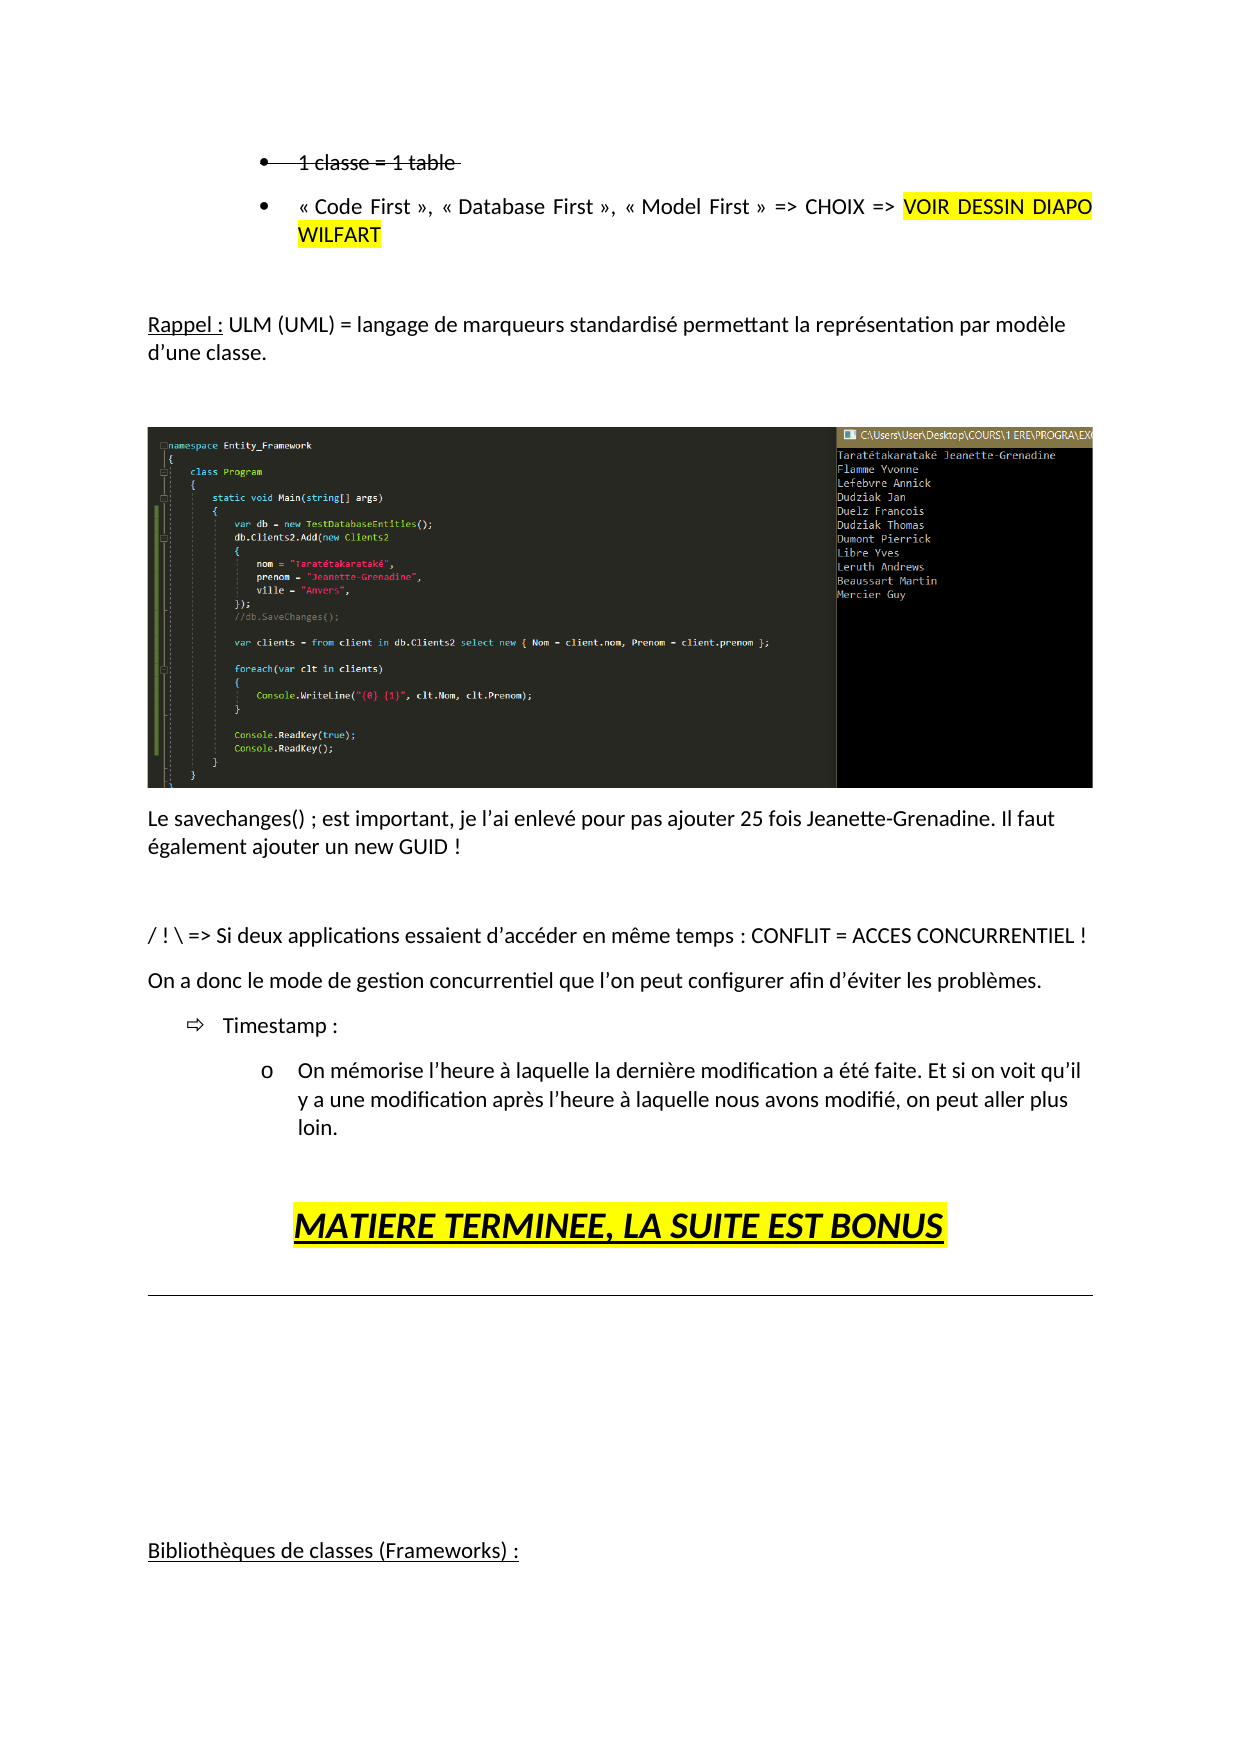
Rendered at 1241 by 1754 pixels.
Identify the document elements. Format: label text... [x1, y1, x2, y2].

text On a donc le mode de gestion concurrentiel que l’on peut configurer afin d’éviter les problèmes. [148, 966, 1093, 994]
list « Code First », « Database First », « Model First » => CHOIX => VOIR DESSIN DIAPO WILFART [260, 192, 1093, 248]
text Rappel : ULM (UML) = langage de marqueurs standardisé permettant la représentation par modèle d’une classe. [148, 310, 1093, 366]
list On mémorise l’heure à laquelle la dernière modification a été faite. Et si on voit qu’il y a une modification après l’heure à laquelle nous avons modifié, on peut aller plus loin. [260, 1056, 1093, 1141]
text Le savechanges() ; est important, je l’ai enlevé pour pas ajouter 25 fois Jeanette-Grenadine. Il faut également ajouter un new GUID ! [148, 804, 1093, 860]
text MATIERE TERMINEE, LA SUITE EST BONUS [148, 1202, 1093, 1248]
text Bibliothèques de classes (Frameworks) : [148, 1537, 1093, 1564]
list 1 classe = 1 table [260, 148, 1093, 176]
text / ! \ => Si deux applications essaient d’accéder en même temps : CONFLIT = ACCES CONCURRENTIEL ! [148, 922, 1093, 950]
list Timestamp : [185, 1011, 1093, 1039]
